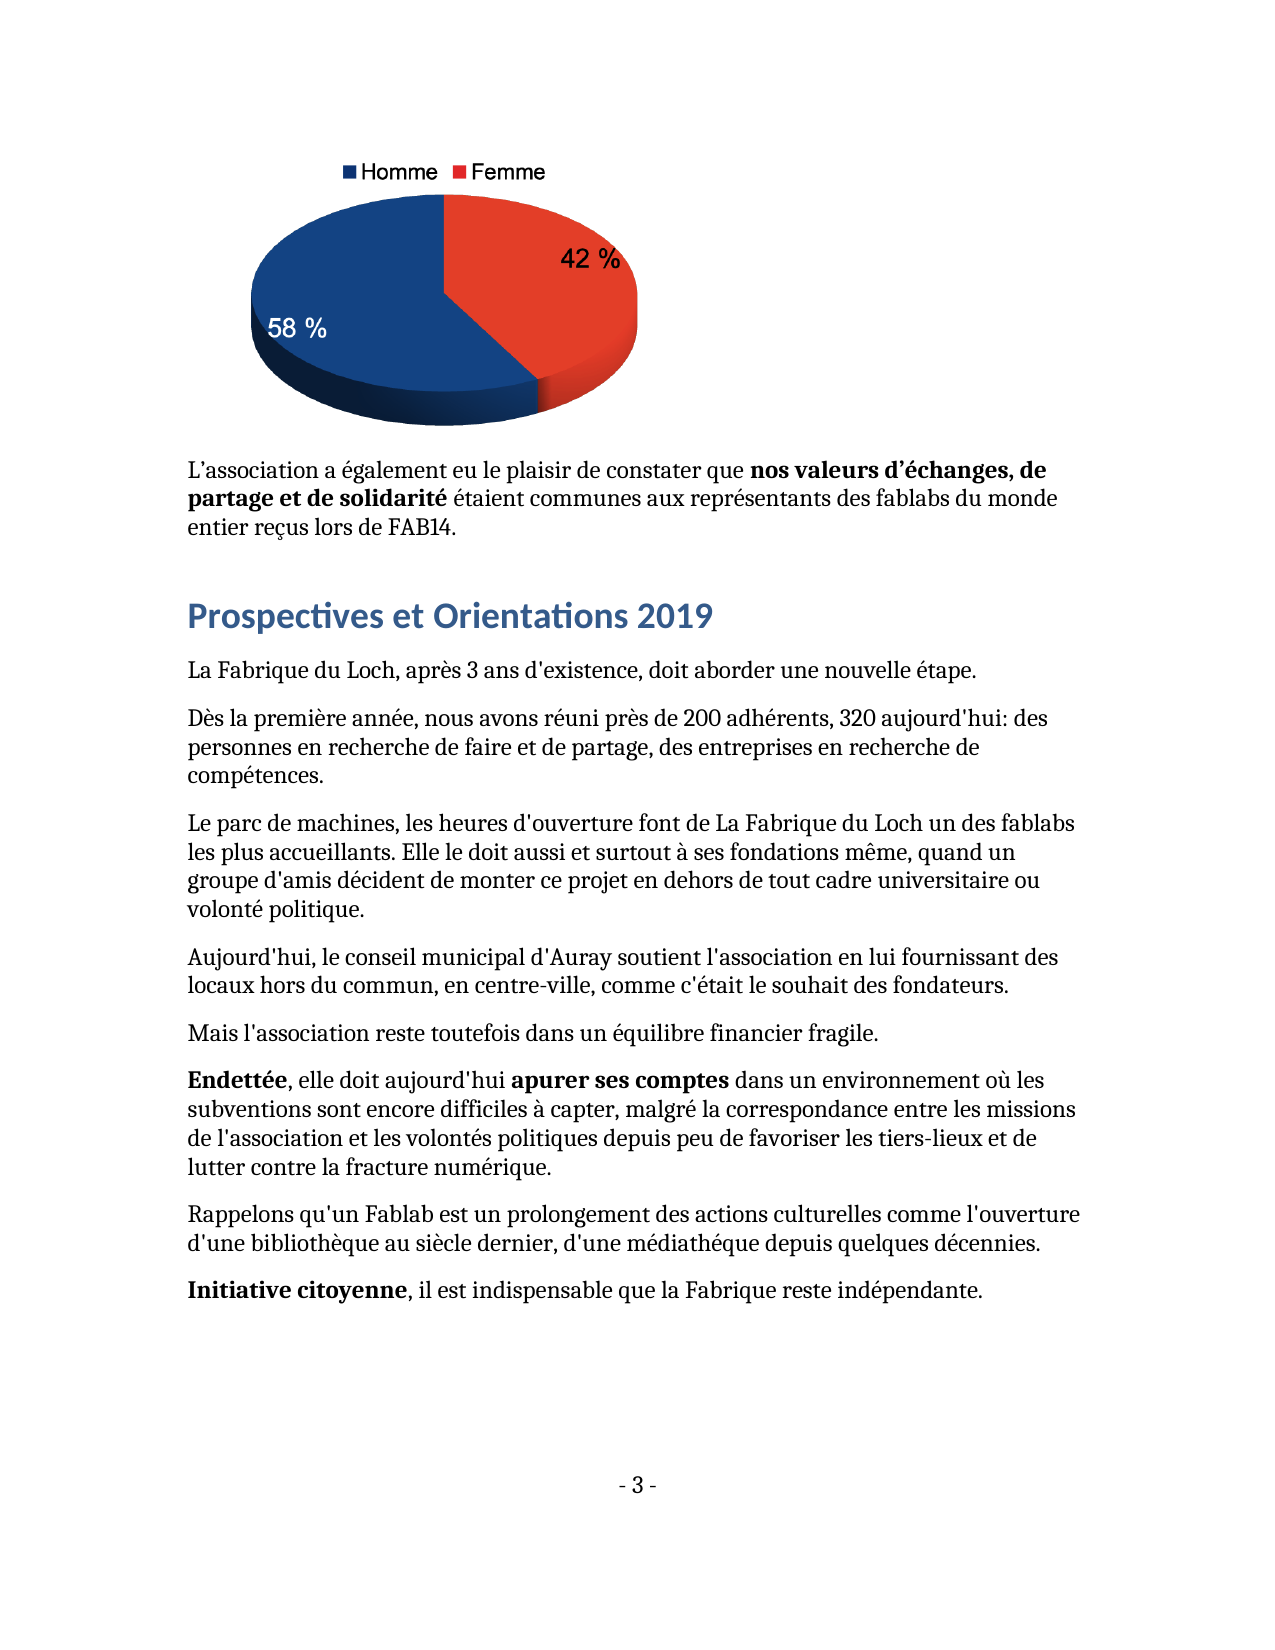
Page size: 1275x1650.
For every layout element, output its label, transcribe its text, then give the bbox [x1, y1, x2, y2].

text Endettée, elle doit aujourd'hui apurer ses comptes dans un environnement où les subventions sont encore difficiles à capter, malgré la correspondance entre les missions de l'association et les volontés politiques depuis peu de favoriser les tiers-lieux et de lutter contre la fracture numérique. [187, 1066, 1087, 1181]
text Aujourd'hui, le conseil municipal d'Auray soutient l'association en lui fournissant des locaux hors du commun, en centre-ville, comme c'était le souhait des fondateurs. [187, 943, 1087, 1000]
text Rappelons qu'un Fablab est un prolongement des actions culturelles comme l'ouverture d'une bibliothèque au siècle dernier, d'une médiathéque depuis quelques décennies. [187, 1200, 1087, 1258]
text La Fabrique du Loch, après 3 ans d'existence, doit aborder une nouvelle étape. [187, 656, 1087, 685]
subtitle Prospectives et Orientations 2019 [187, 592, 1087, 638]
text Initiative citoyenne, il est indispensable que la Fabrique reste indépendante. [187, 1276, 1087, 1305]
text Mais l'association reste toutefois dans un équilibre financier fragile. [187, 1019, 1087, 1048]
picture [193, 150, 695, 431]
text Dès la première année, nous avons réuni près de 200 adhérents, 320 aujourd'hui: des personnes en recherche de faire et de partage, des entreprises en recherche de compétences. [187, 704, 1087, 790]
text Le parc de machines, les heures d'ouverture font de La Fabrique du Loch un des fablabs les plus accueillants. Elle le doit aussi et surtout à ses fondations même, quand un groupe d'amis décident de monter ce projet en dehors de tout cadre universitaire ou volonté politique. [187, 809, 1087, 924]
text L’association a également eu le plaisir de constater que nos valeurs d’échanges, de partage et de solidarité étaient communes aux représentants des fablabs du monde entier reçus lors de FAB14. [187, 456, 1087, 542]
